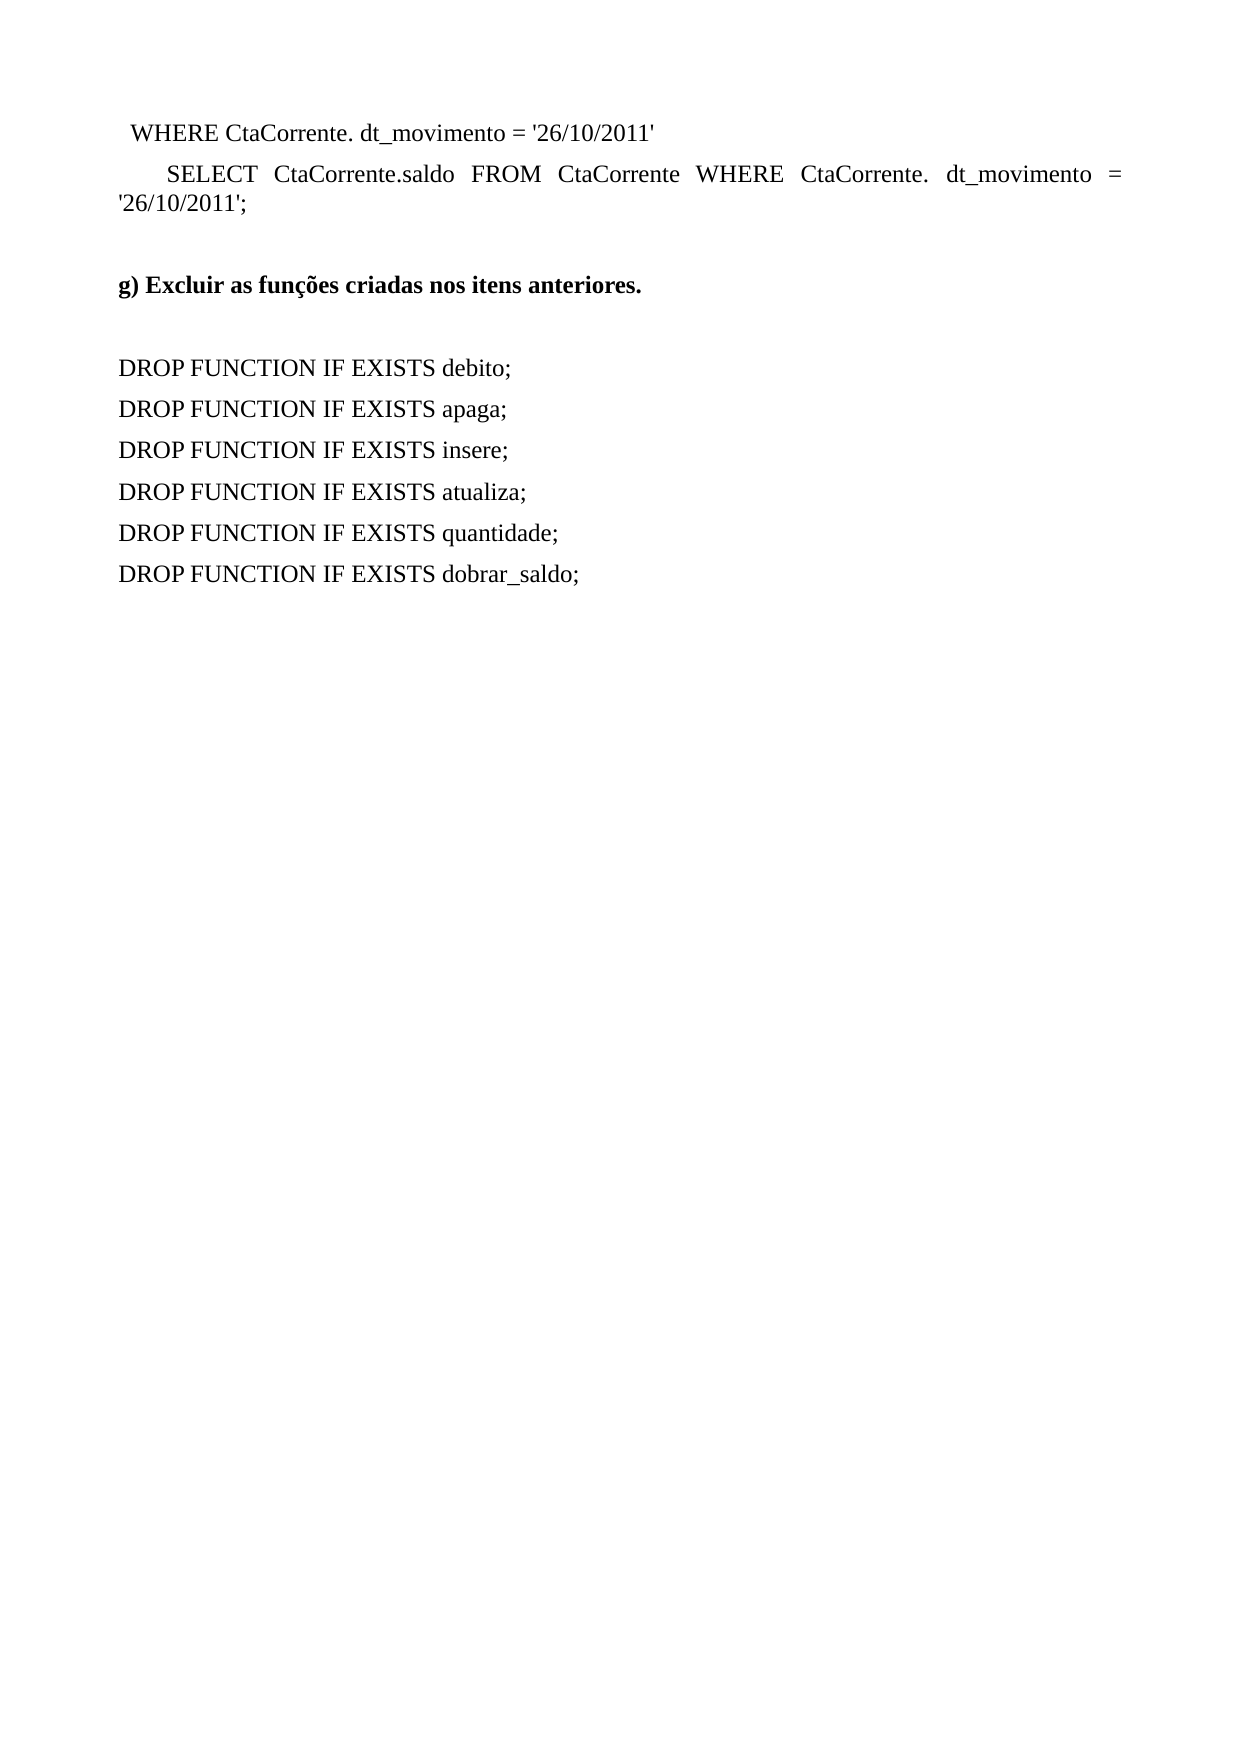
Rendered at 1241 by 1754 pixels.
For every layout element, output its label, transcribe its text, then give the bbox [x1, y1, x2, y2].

text DROP FUNCTION IF EXISTS quantidade; [118, 518, 1122, 547]
text DROP FUNCTION IF EXISTS insere; [118, 436, 1122, 464]
text WHERE CtaCorrente. dt_movimento = '26/10/2011' [118, 118, 1122, 147]
text DROP FUNCTION IF EXISTS apaga; [118, 394, 1122, 423]
text DROP FUNCTION IF EXISTS debito; [118, 353, 1122, 382]
text DROP FUNCTION IF EXISTS dobrar_saldo; [118, 559, 1122, 588]
text g) Excluir as funções criadas nos itens anteriores. [118, 271, 1122, 299]
text SELECT CtaCorrente.saldo FROM CtaCorrente WHERE CtaCorrente. dt_movimento = '26/10/2011'; [118, 159, 1122, 217]
text DROP FUNCTION IF EXISTS atualiza; [118, 477, 1122, 506]
